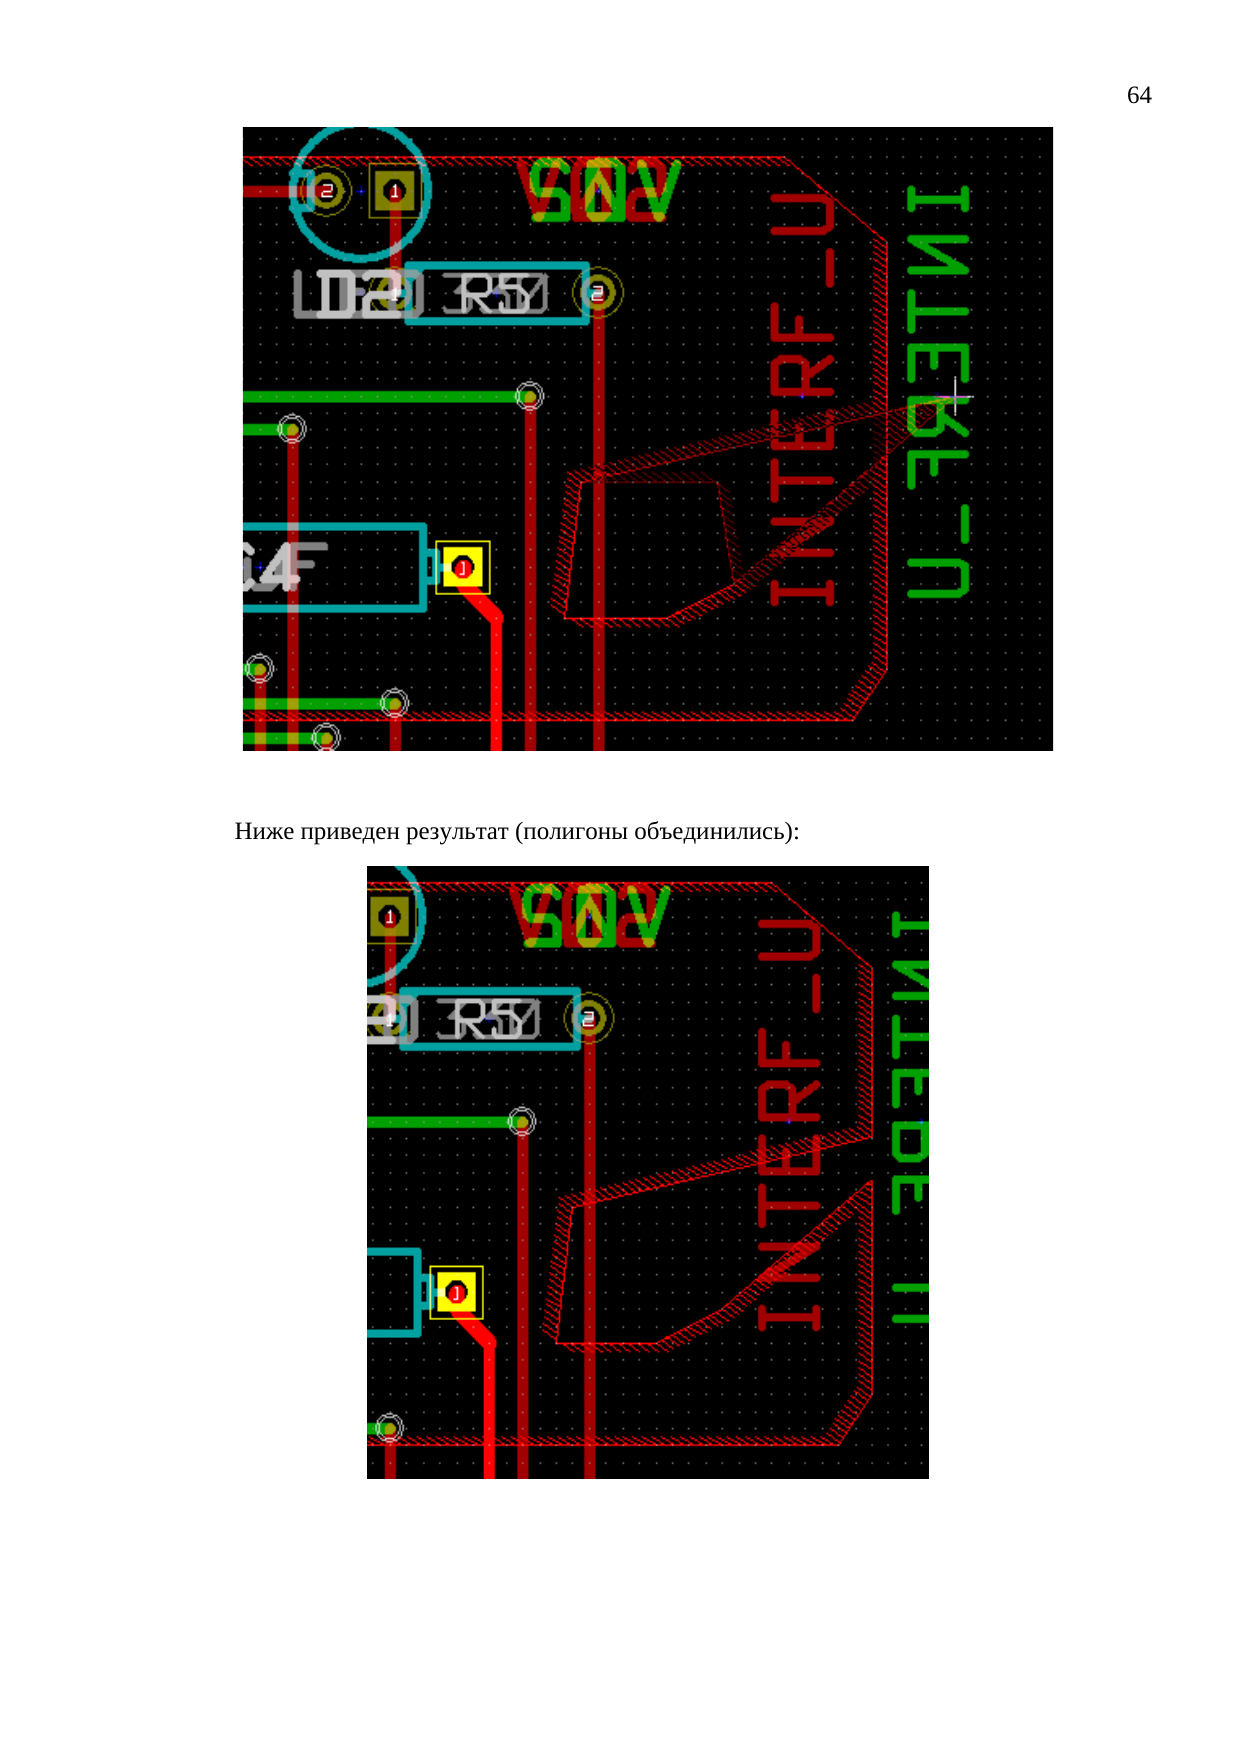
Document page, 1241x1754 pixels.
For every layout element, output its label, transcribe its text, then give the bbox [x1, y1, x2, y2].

text Ниже приведен результат (полигоны объединились): [146, 817, 1152, 845]
picture [242, 127, 1054, 751]
picture [367, 866, 929, 1479]
